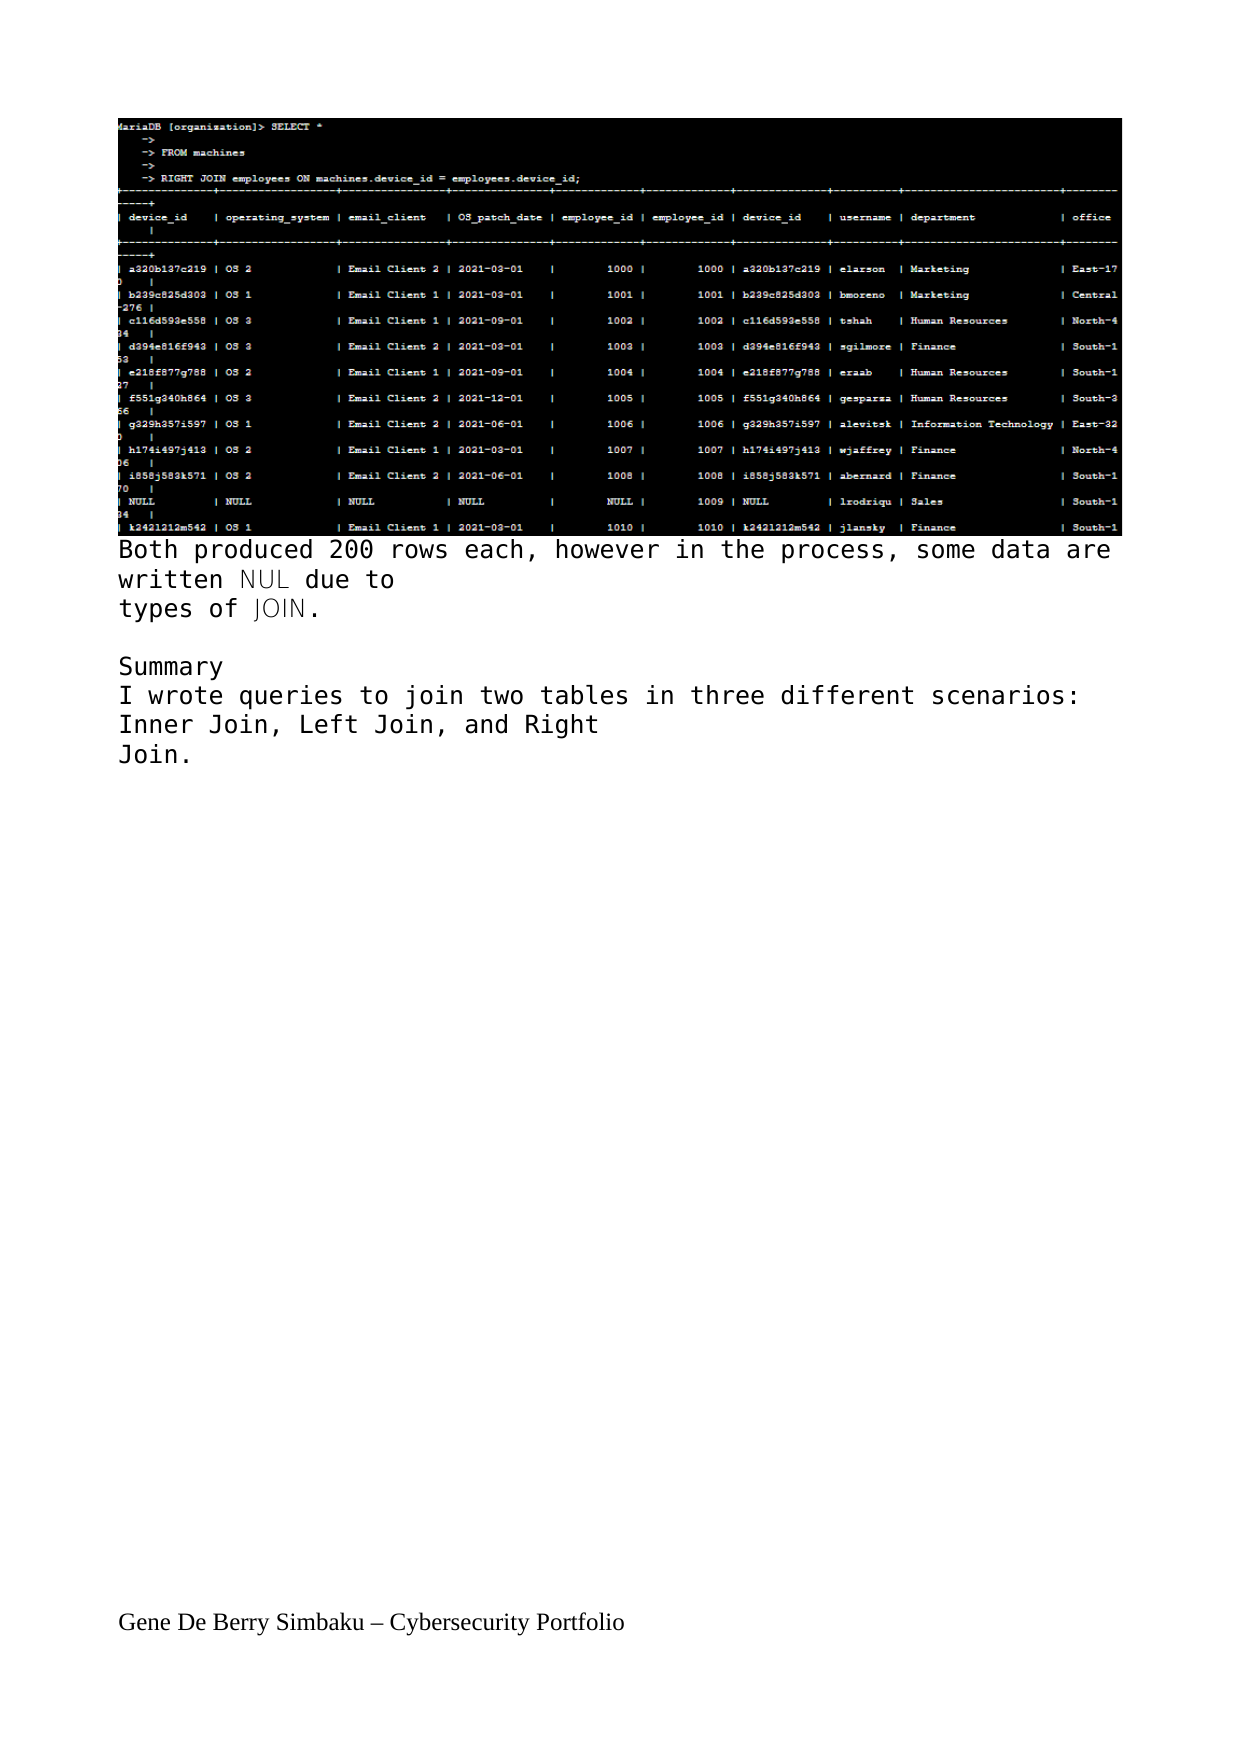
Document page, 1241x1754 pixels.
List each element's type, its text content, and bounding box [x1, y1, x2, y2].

text Summary [118, 652, 1122, 681]
text types of JOIN. [118, 594, 1122, 623]
text Join. [118, 740, 1122, 769]
picture [118, 118, 1123, 536]
text Both produced 200 rows each, however in the process, some data are written NUL due to [118, 536, 1122, 594]
text I wrote queries to join two tables in three different scenarios: Inner Join, Left Join, and Right [118, 681, 1122, 740]
